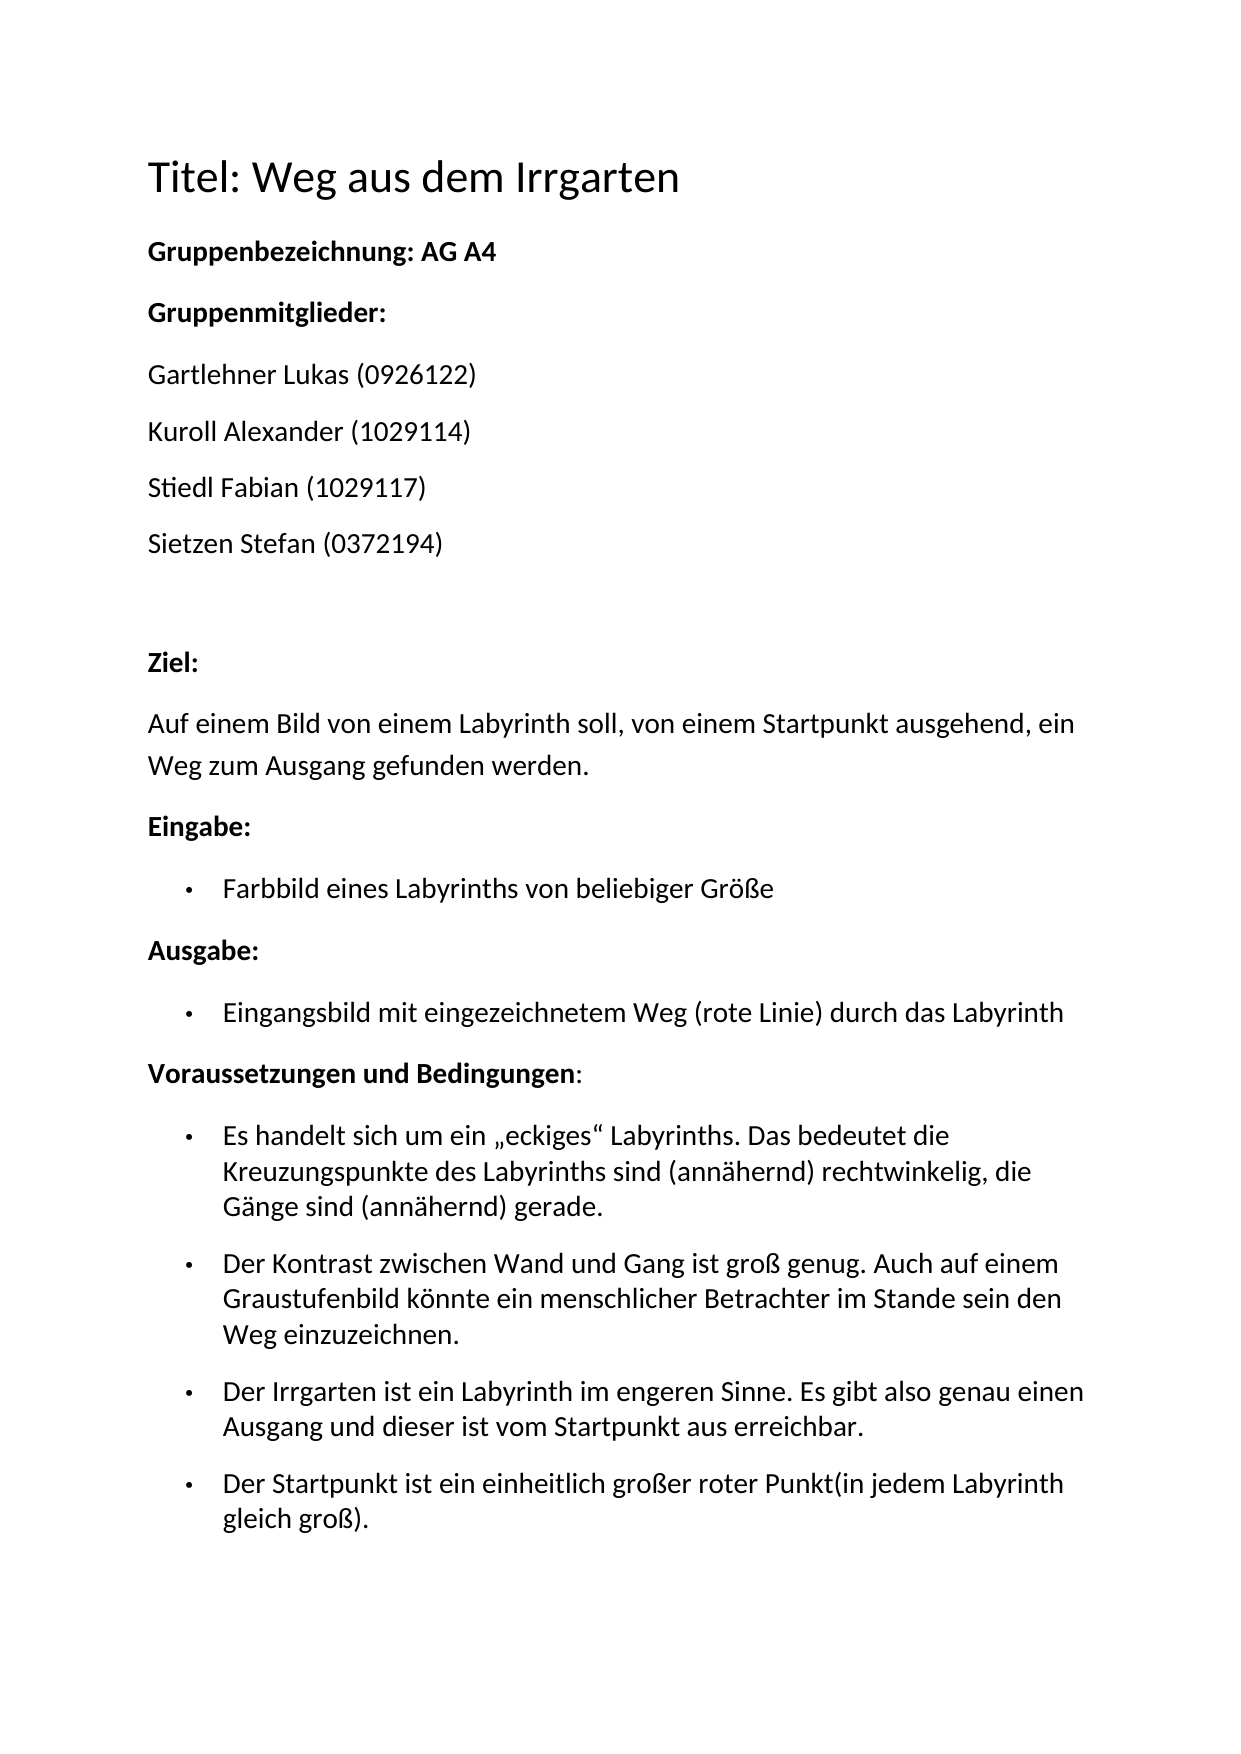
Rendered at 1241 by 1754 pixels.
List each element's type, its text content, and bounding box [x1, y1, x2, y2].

list Der Kontrast zwischen Wand und Gang ist groß genug. Auch auf einem Graustufenbild könnte ein menschlicher Betrachter im Stande sein den Weg einzuzeichnen. [185, 1245, 1093, 1352]
text Kuroll Alexander (1029114) [148, 413, 1093, 448]
text Eingabe: [148, 808, 1093, 844]
list Der Irrgarten ist ein Labyrinth im engeren Sinne. Es gibt also genau einen Ausgang und dieser ist vom Startpunkt aus erreichbar. [185, 1373, 1093, 1444]
list Es handelt sich um ein „eckiges“ Labyrinths. Das bedeutet die Kreuzungspunkte des Labyrinths sind (annähernd) rechtwinkelig, die Gänge sind (annähernd) gerade. [185, 1117, 1093, 1224]
text Gruppenbezeichnung: AG A4 [148, 233, 1093, 268]
text Gartlehner Lukas (0926122) [148, 356, 1093, 392]
list Eingangsbild mit eingezeichnetem Weg (rote Linie) durch das Labyrinth [185, 994, 1093, 1029]
text Titel: Weg aus dem Irrgarten [148, 148, 1093, 203]
text Auf einem Bild von einem Labyrinth soll, von einem Startpunkt ausgehend, ein Weg zum Ausgang gefunden werden. [148, 706, 1093, 782]
list Farbbild eines Labyrinths von beliebiger Größe [185, 870, 1093, 906]
text Voraussetzungen und Bedingungen: [148, 1055, 1093, 1091]
text Ziel: [148, 644, 1093, 679]
text Gruppenmitglieder: [148, 294, 1093, 330]
list Der Startpunkt ist ein einheitlich großer roter Punkt(in jedem Labyrinth gleich groß). [185, 1465, 1093, 1536]
text Sietzen Stefan (0372194) [148, 526, 1093, 561]
text Stiedl Fabian (1029117) [148, 469, 1093, 505]
text Ausgabe: [148, 932, 1093, 967]
